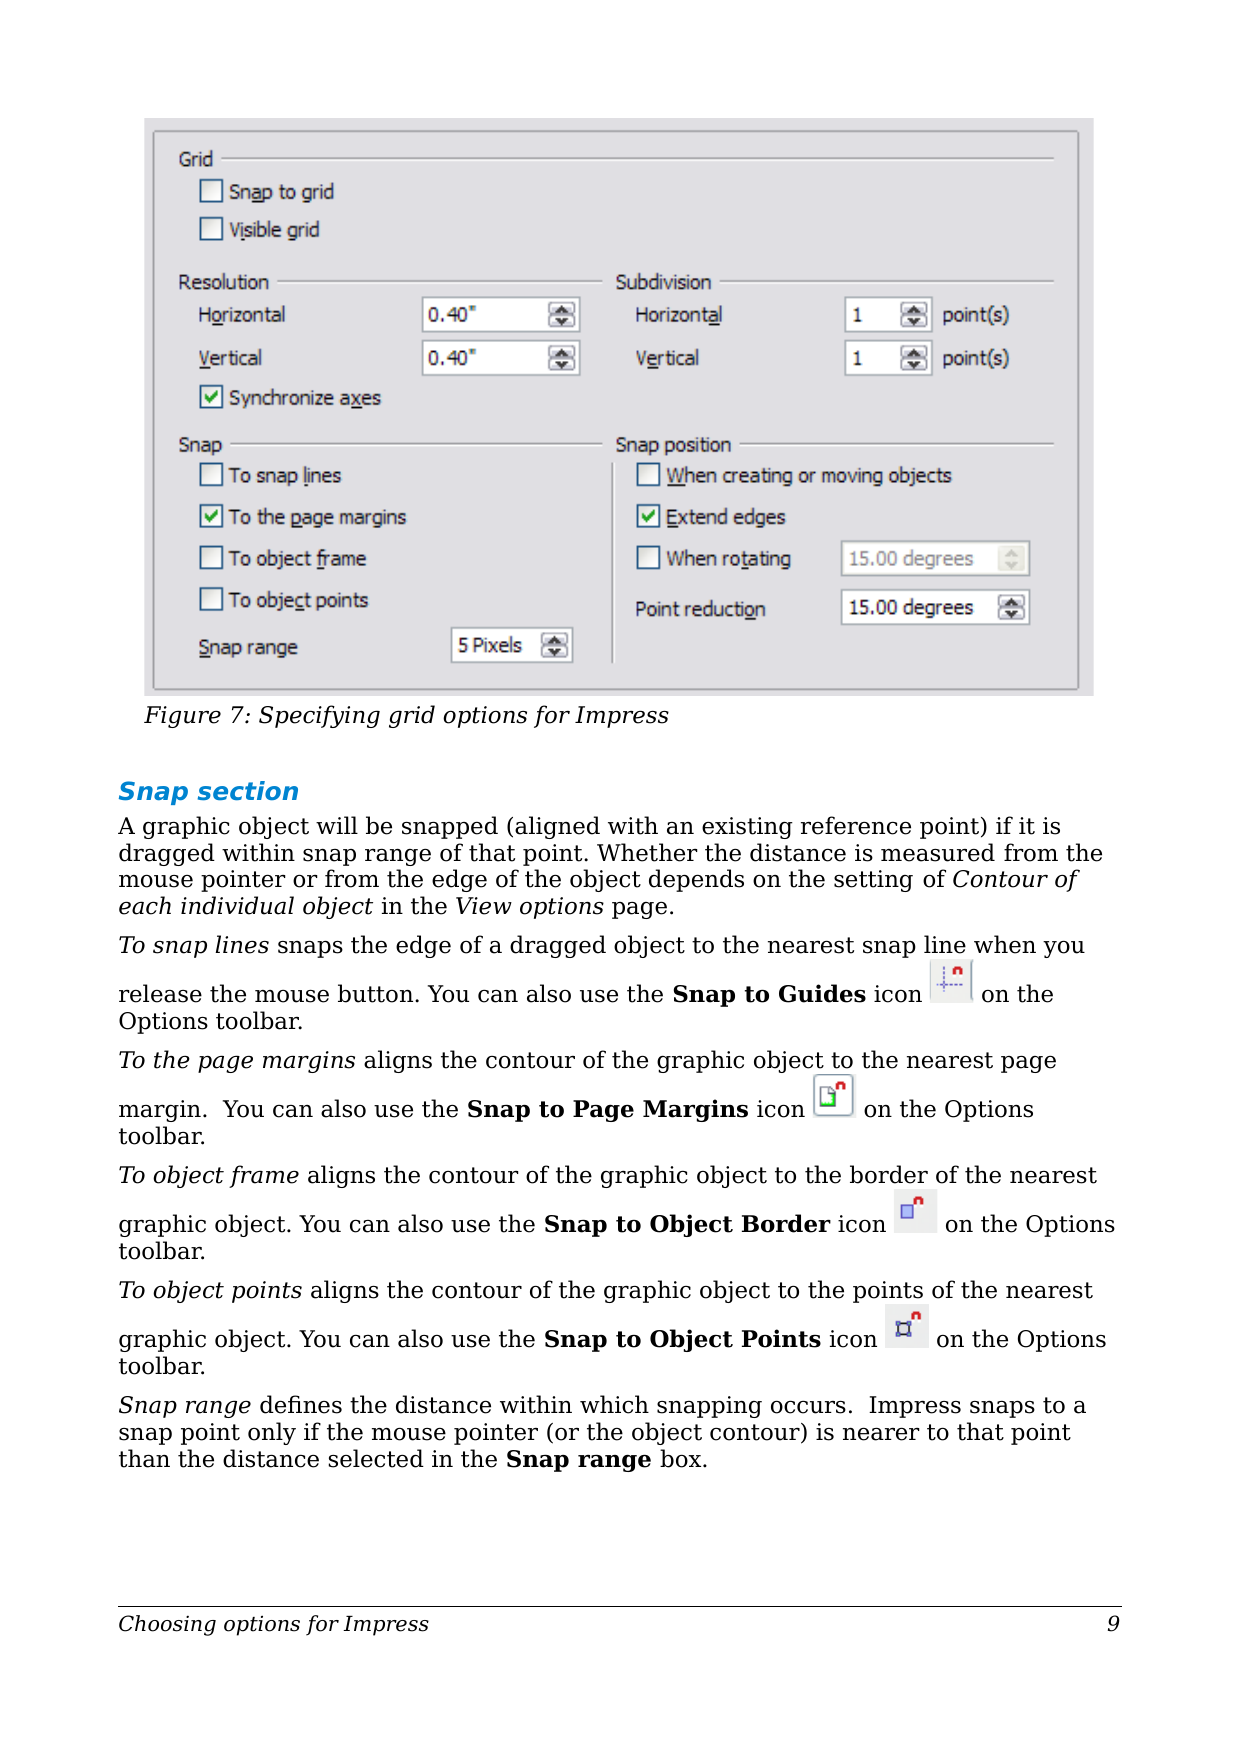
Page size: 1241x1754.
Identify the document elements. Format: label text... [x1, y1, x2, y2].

picture [929, 959, 974, 1003]
text A graphic object will be snapped (aligned with an existing reference point) if it is dragged within snap range of that point. Whether the distance is measured from the mouse pointer or from the edge of the object depends on the setting of Contour of each individual object in the View options page. [118, 813, 1122, 920]
picture [144, 118, 1094, 696]
text Figure 7: Specifying grid options for Impress [144, 702, 1096, 729]
picture [885, 1304, 929, 1348]
text To object frame aligns the contour of the graphic object to the border of the nearest graphic object. You can also use the Snap to Object Border icon on the Options toolbar. [118, 1162, 1122, 1265]
subtitle Snap section [118, 778, 1122, 807]
text To snap lines snaps the edge of a dragged object to the nearest snap line when you release the mouse button. You can also use the Snap to Guides icon on the Options toolbar. [118, 932, 1122, 1035]
picture [893, 1189, 938, 1233]
text To object points aligns the contour of the graphic object to the points of the nearest graphic object. You can also use the Snap to Object Points icon on the Options toolbar. [118, 1277, 1122, 1380]
text To the page margins aligns the contour of the graphic object to the nearest page margin. You can also use the Snap to Page Margins icon on the Options toolbar. [118, 1047, 1122, 1150]
picture [812, 1074, 857, 1118]
text Snap range defines the distance within which snapping occurs. Impress snaps to a snap point only if the mouse pointer (or the object contour) is nearer to that point than the distance selected in the Snap range box. [118, 1392, 1122, 1473]
